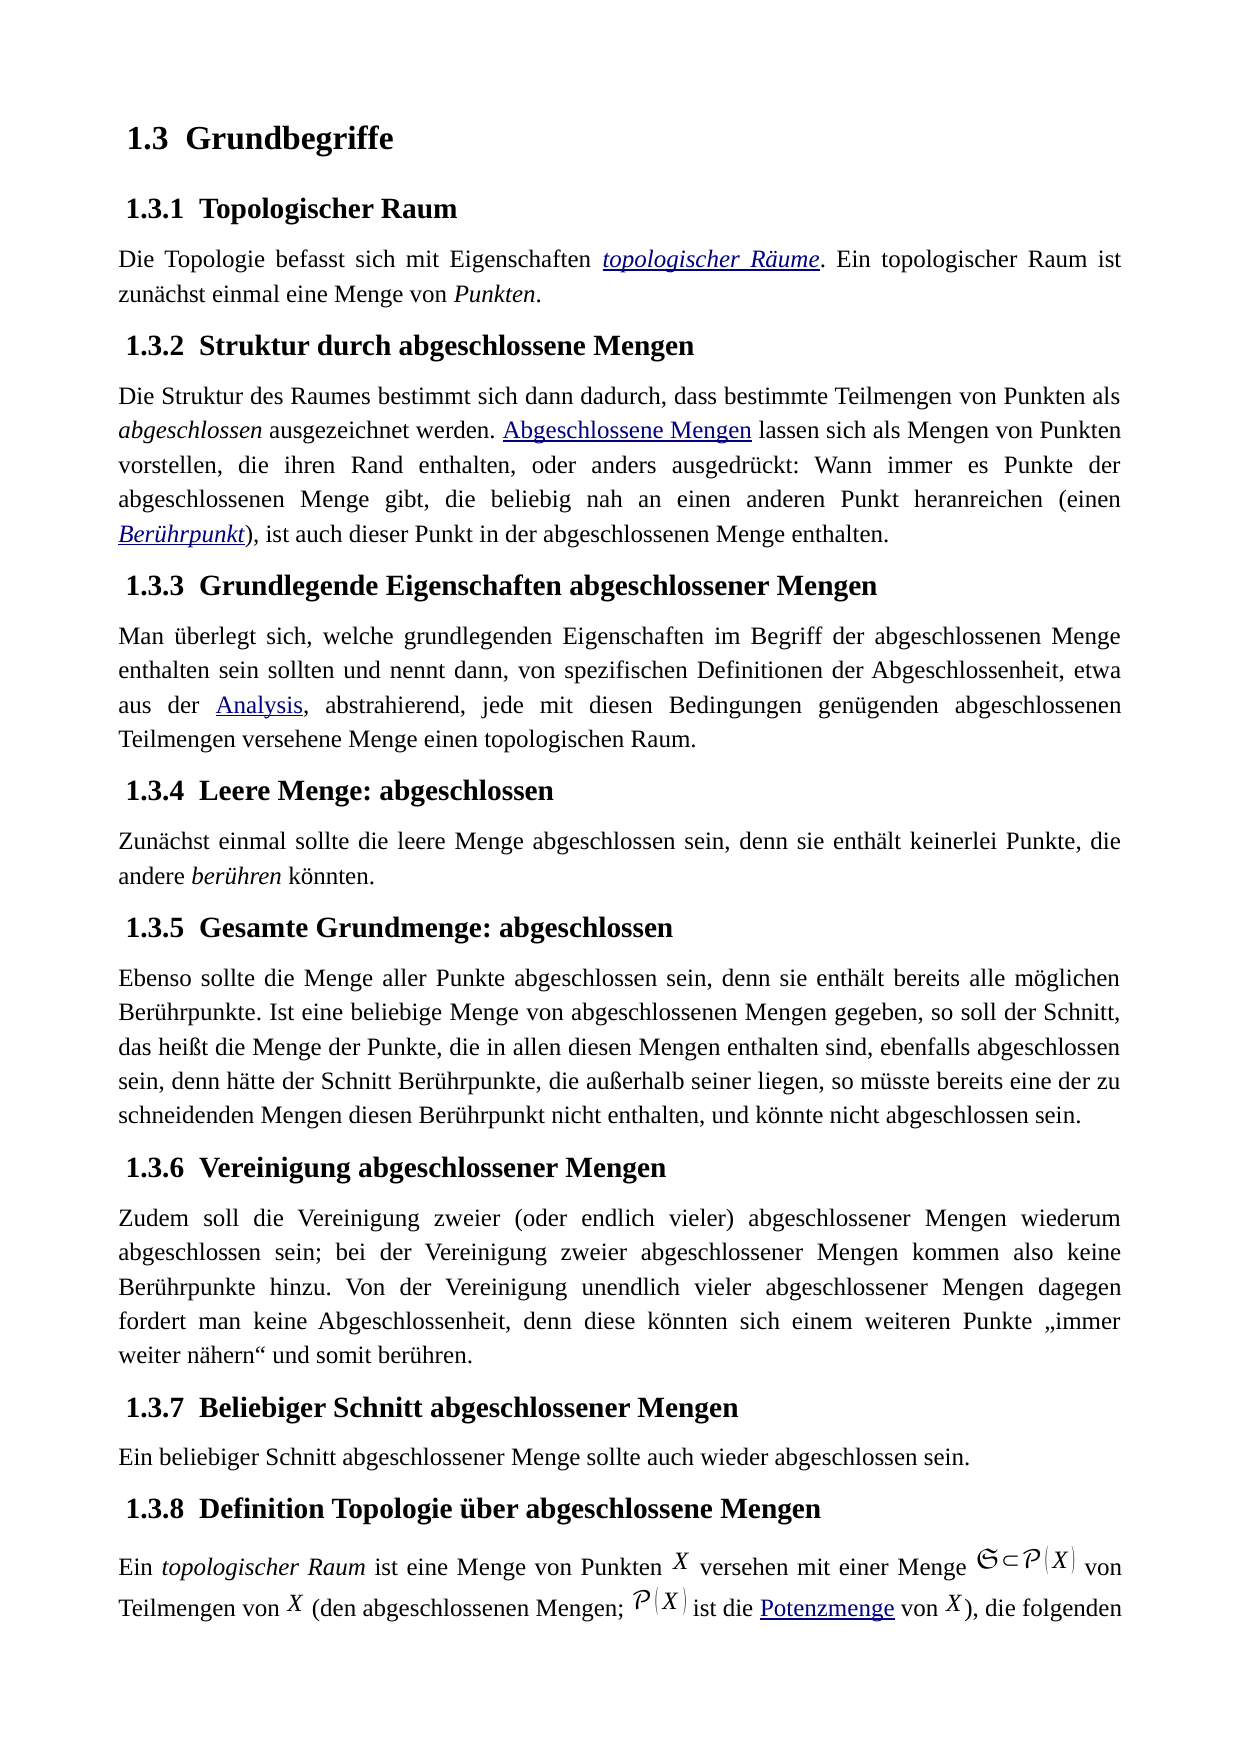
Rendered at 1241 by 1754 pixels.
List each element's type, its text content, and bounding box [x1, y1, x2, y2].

subtitle Grundlegende Eigenschaften abgeschlossener Mengen [118, 568, 1122, 602]
subtitle Grundbegriffe [118, 118, 1122, 157]
text Man überlegt sich, welche grundlegenden Eigenschaften im Begriff der abgeschlossenen Menge enthalten sein sollten und nennt dann, von spezifischen Definitionen der Abgeschlossenheit, etwa aus der Analysis, abstrahierend, jede mit diesen Bedingungen genügenden abgeschlossenen Teilmengen versehene Menge einen topologischen Raum. [118, 621, 1122, 753]
text Die Struktur des Raumes bestimmt sich dann dadurch, dass bestimmte Teilmengen von Punkten als abgeschlossen ausgezeichnet werden. Abgeschlossene Mengen lassen sich als Mengen von Punkten vorstellen, die ihren Rand enthalten, oder anders ausgedrückt: Wann immer es Punkte der abgeschlossenen Menge gibt, die beliebig nah an einen anderen Punkt heranreichen (einen Berührpunkt), ist auch dieser Punkt in der abgeschlossenen Menge enthalten. [118, 381, 1122, 548]
text Ein topologischer Raum ist eine Menge von Punkten versehen mit einer Menge von Teilmengen von (den abgeschlossenen Mengen; ist die Potenzmenge von ), die folgenden Bedingungen genügt: [118, 1544, 1122, 1622]
subtitle Beliebiger Schnitt abgeschlossener Mengen [118, 1389, 1122, 1423]
text Ebenso sollte die Menge aller Punkte abgeschlossen sein, denn sie enthält bereits alle möglichen Berührpunkte. Ist eine beliebige Menge von abgeschlossenen Mengen gegeben, so soll der Schnitt, das heißt die Menge der Punkte, die in allen diesen Mengen enthalten sind, ebenfalls abgeschlossen sein, denn hätte der Schnitt Berührpunkte, die außerhalb seiner liegen, so müsste bereits eine der zu schneidenden Mengen diesen Berührpunkt nicht enthalten, und könnte nicht abgeschlossen sein. [118, 963, 1122, 1129]
subtitle Vereinigung abgeschlossener Mengen [118, 1150, 1122, 1183]
subtitle Gesamte Grundmenge: abgeschlossen [118, 910, 1122, 943]
subtitle Definition Topologie über abgeschlossene Mengen [118, 1492, 1122, 1525]
text Ein beliebiger Schnitt abgeschlossener Menge sollte auch wieder abgeschlossen sein. [118, 1442, 1122, 1471]
subtitle Leere Menge: abgeschlossen [118, 773, 1122, 807]
text Zudem soll die Vereinigung zweier (oder endlich vieler) abgeschlossener Mengen wiederum abgeschlossen sein; bei der Vereinigung zweier abgeschlossener Mengen kommen also keine Berührpunkte hinzu. Von der Vereinigung unendlich vieler abgeschlossener Mengen dagegen fordert man keine Abgeschlossenheit, denn diese könnten sich einem weiteren Punkte „immer weiter nähern“ und somit berühren. [118, 1203, 1122, 1369]
subtitle Topologischer Raum [118, 192, 1122, 225]
subtitle Struktur durch abgeschlossene Mengen [118, 328, 1122, 362]
text Die Topologie befasst sich mit Eigenschaften topologischer Räume. Ein topologischer Raum ist zunächst einmal eine Menge von Punkten. [118, 244, 1122, 308]
text Zunächst einmal sollte die leere Menge abgeschlossen sein, denn sie enthält keinerlei Punkte, die andere berühren könnten. [118, 826, 1122, 889]
